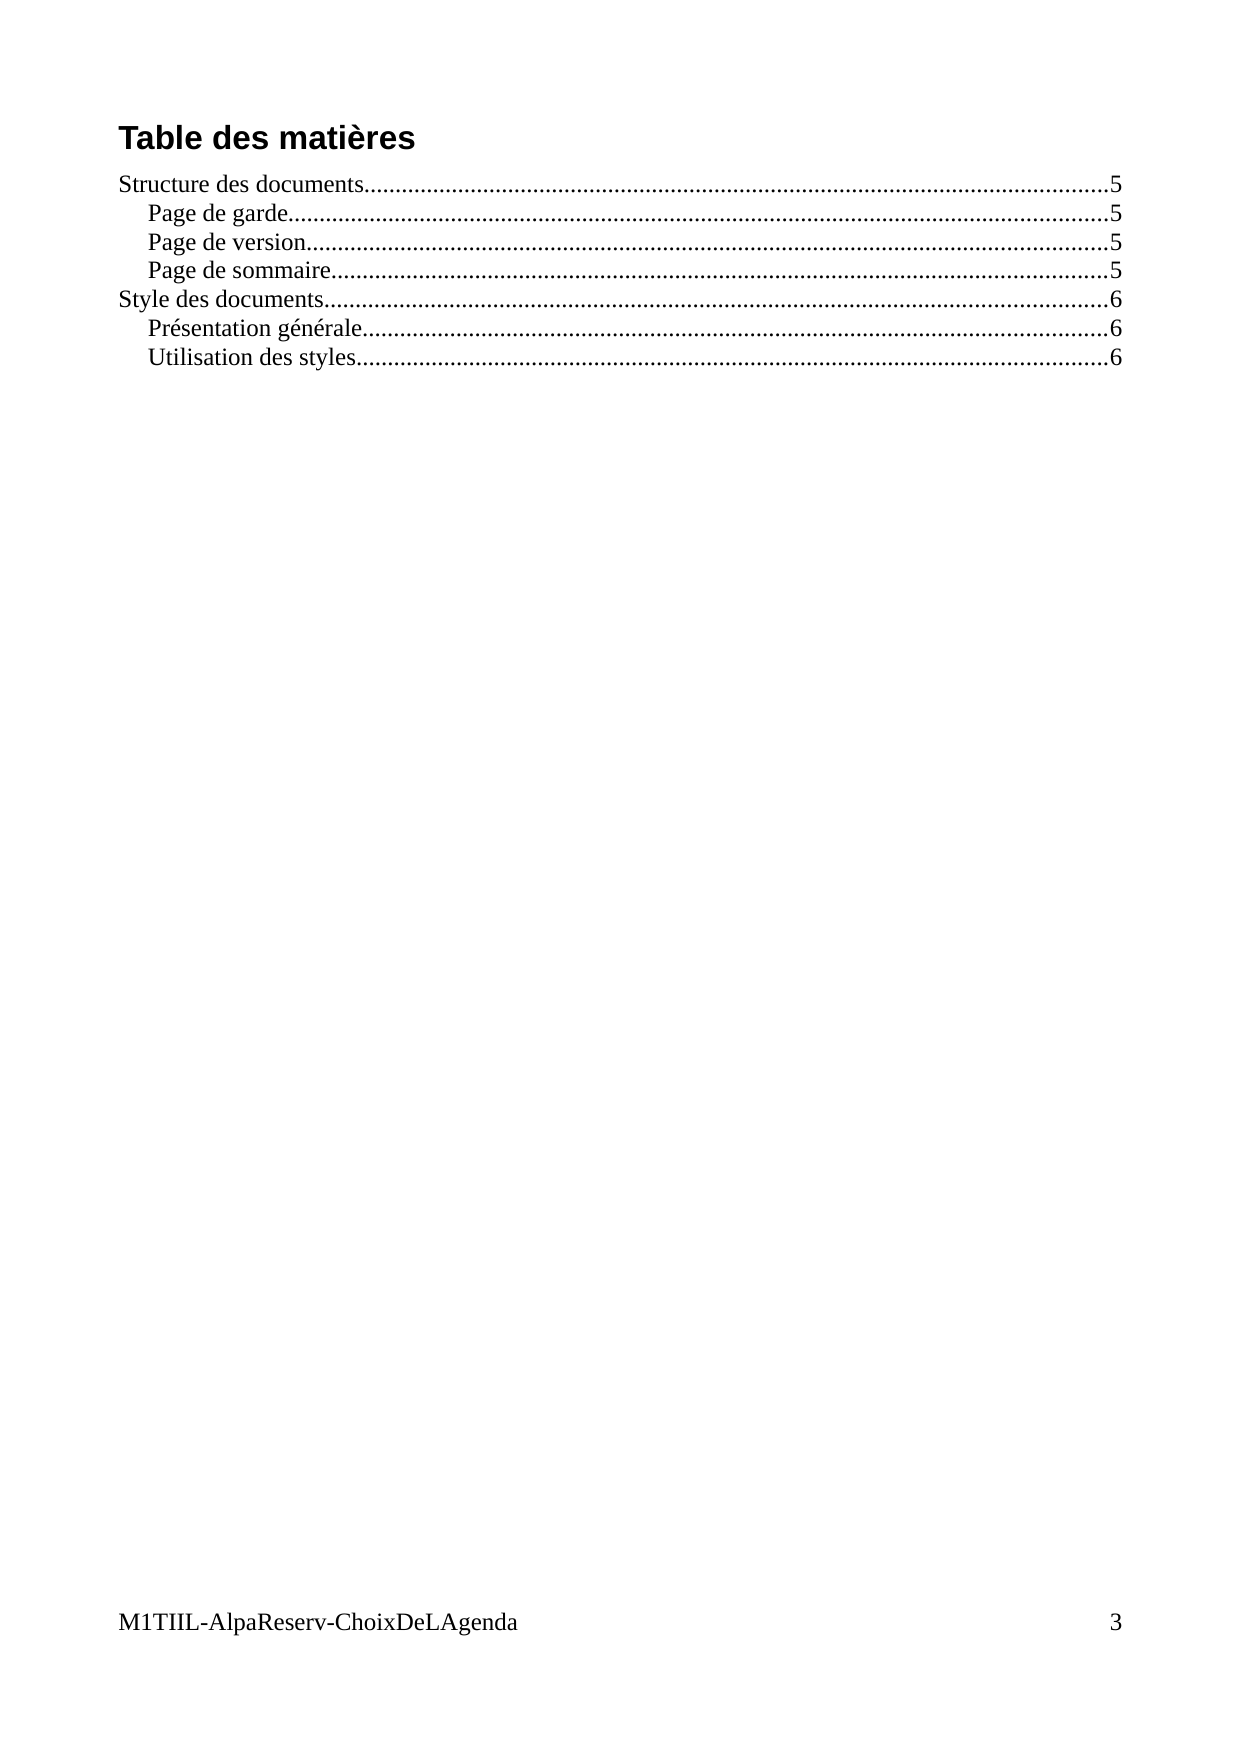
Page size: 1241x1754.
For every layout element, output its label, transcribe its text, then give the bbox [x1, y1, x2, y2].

text Page de garde 5 [148, 198, 1122, 227]
subtitle Table des matières [118, 118, 1122, 157]
text Utilisation des styles 6 [148, 342, 1122, 370]
text Style des documents 6 [118, 284, 1122, 313]
text Page de sommaire 5 [148, 255, 1122, 284]
text Structure des documents 5 [118, 169, 1122, 198]
text Présentation générale 6 [148, 313, 1122, 342]
text Page de version 5 [148, 227, 1122, 255]
